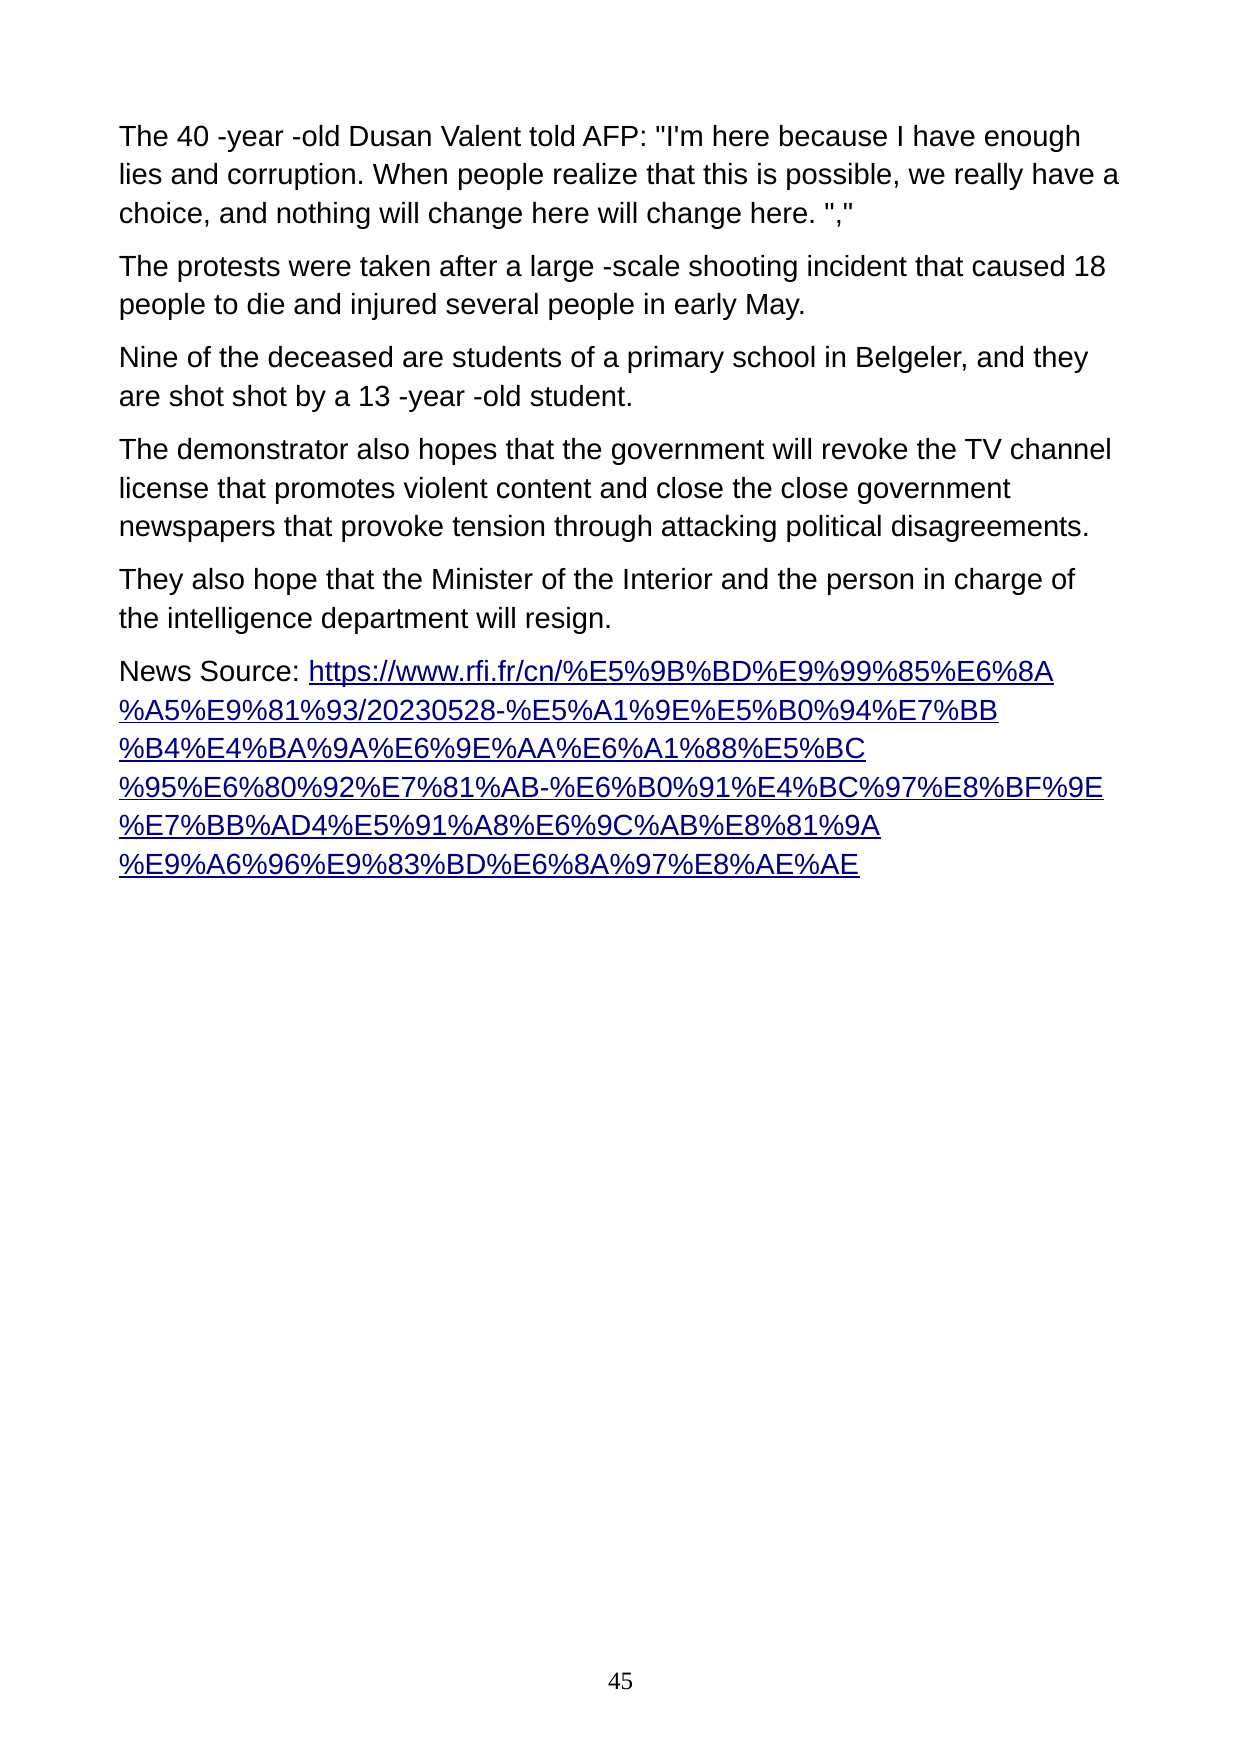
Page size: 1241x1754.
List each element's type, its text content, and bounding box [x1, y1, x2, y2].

text News Source: https://www.rfi.fr/cn/%E5%9B%BD%E9%99%85%E6%8A%A5%E9%81%93/20230528-%E5%A1%9E%E5%B0%94%E7%BB%B4%E4%BA%9A%E6%9E%AA%E6%A1%88%E5%BC%95%E6%80%92%E7%81%AB-%E6%B0%91%E4%BC%97%E8%BF%9E%E7%BB%AD4%E5%91%A8%E6%9C%AB%E8%81%9A%E9%A6%96%E9%83%BD%E6%8A%97%E8%AE%AE [118, 654, 1122, 880]
text They also hope that the Minister of the Interior and the person in charge of the intelligence department will resign. [118, 562, 1122, 634]
text The demonstrator also hopes that the government will revoke the TV channel license that promotes violent content and close the close government newspapers that provoke tension through attacking political disagreements. [118, 432, 1122, 543]
text Nine of the deceased are students of a primary school in Belgeler, and they are shot shot by a 13 -year -old student. [118, 340, 1122, 412]
text The 40 -year -old Dusan Valent told AFP: "I'm here because I have enough lies and corruption. When people realize that this is possible, we really have a choice, and nothing will change here will change here. "," [118, 118, 1122, 229]
text The protests were taken after a large -scale shooting incident that caused 18 people to die and injured several people in early May. [118, 249, 1122, 321]
